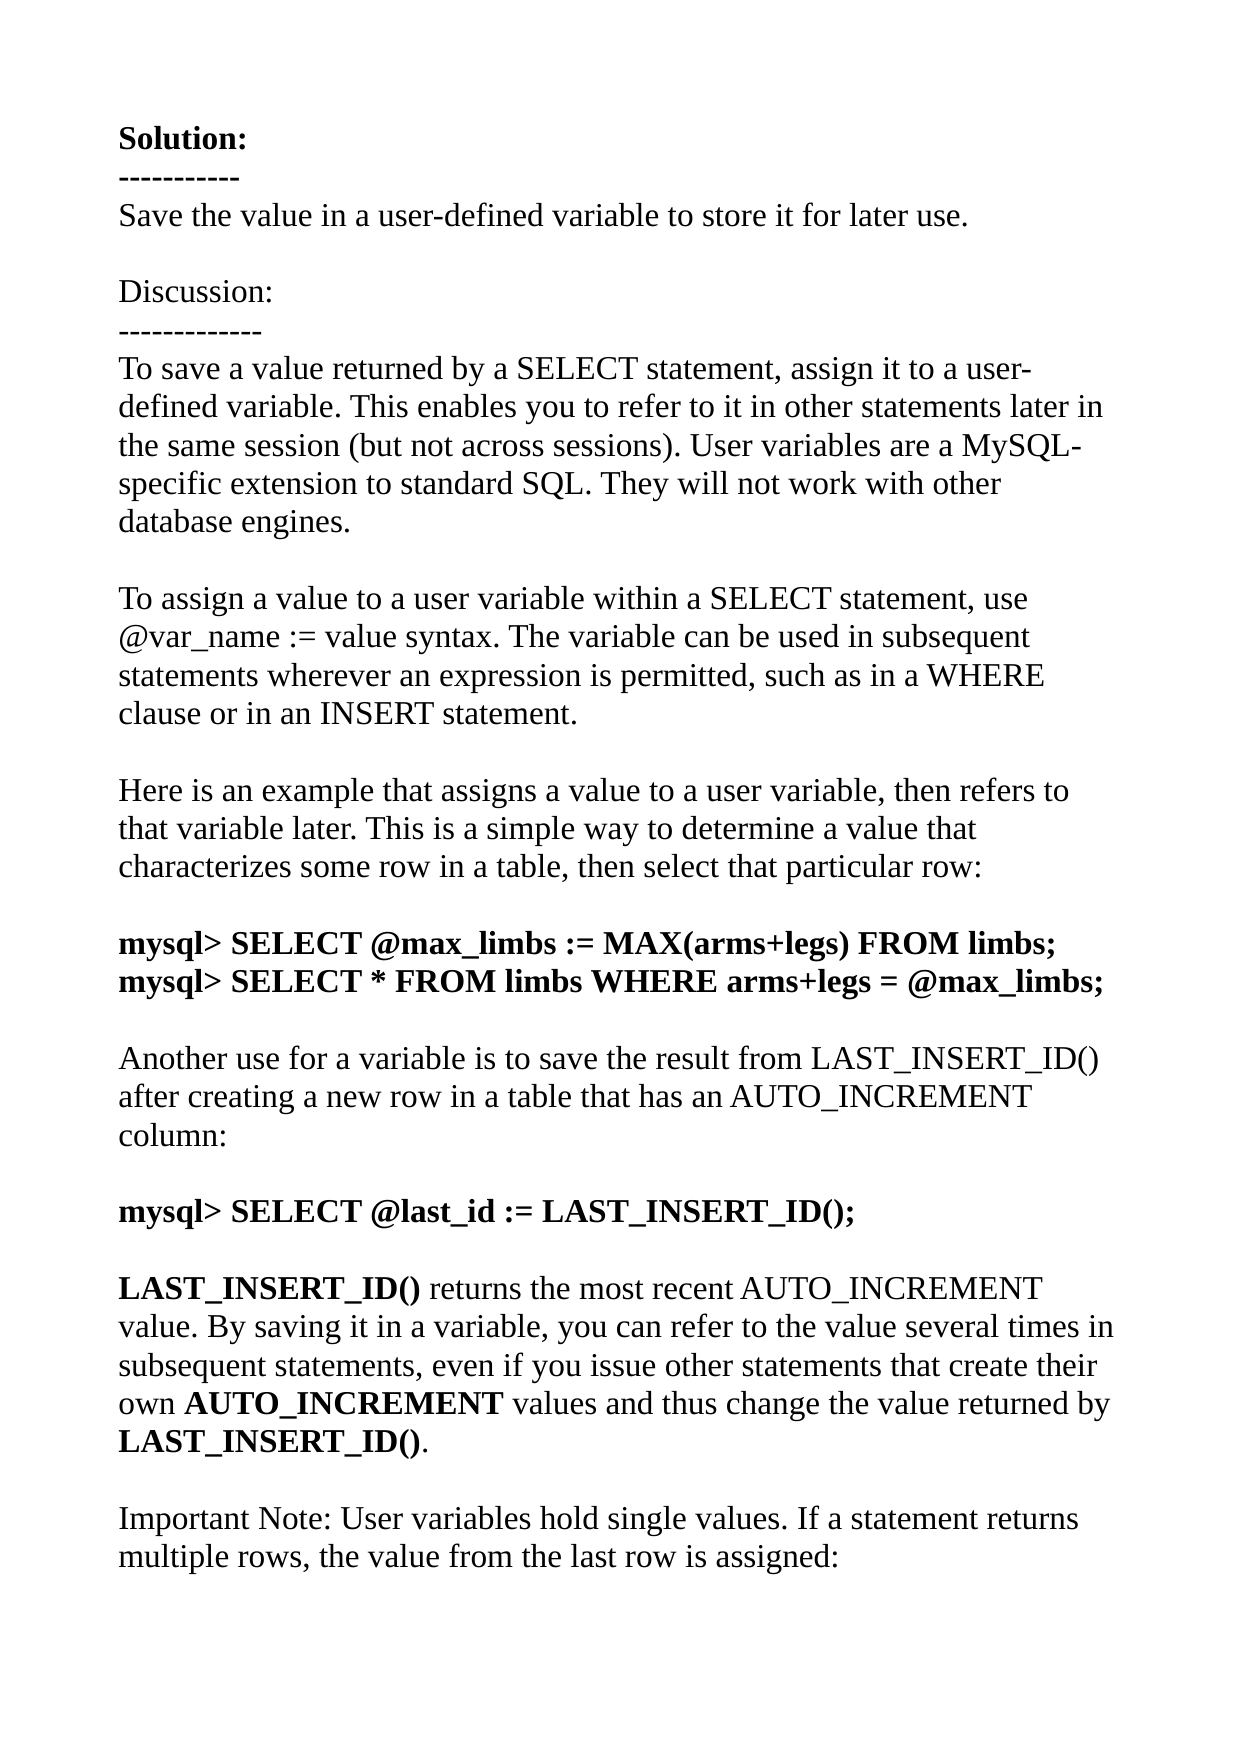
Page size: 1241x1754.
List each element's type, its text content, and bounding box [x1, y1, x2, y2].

text Another use for a variable is to save the result from LAST_INSERT_ID() after creating a new row in a table that has an AUTO_INCREMENT column: [118, 1038, 1122, 1153]
text To assign a value to a user variable within a SELECT statement, use @var_name := value syntax. The variable can be used in subsequent statements wherever an expression is permitted, such as in a WHERE clause or in an INSERT statement. [118, 578, 1122, 731]
text mysql> SELECT * FROM limbs WHERE arms+legs = @max_limbs; [118, 961, 1122, 1000]
text To save a value returned by a SELECT statement, assign it to a user-defined variable. This enables you to refer to it in other statements later in the same session (but not across sessions). User variables are a MySQL-specific extension to standard SQL. They will not work with other database engines. [118, 348, 1122, 540]
text mysql> SELECT @max_limbs := MAX(arms+legs) FROM limbs; [118, 923, 1122, 961]
text Save the value in a user-defined variable to store it for later use. [118, 195, 1122, 233]
text Here is an example that assigns a value to a user variable, then refers to that variable later. This is a simple way to determine a value that characterizes some row in a table, then select that particular row: [118, 770, 1122, 885]
text mysql> SELECT @last_id := LAST_INSERT_ID(); [118, 1191, 1122, 1230]
text ----------- [118, 156, 1122, 195]
text Discussion: [118, 271, 1122, 310]
text Solution: [118, 118, 1122, 156]
text LAST_INSERT_ID() returns the most recent AUTO_INCREMENT value. By saving it in a variable, you can refer to the value several times in subsequent statements, even if you issue other statements that create their own AUTO_INCREMENT values and thus change the value returned by LAST_INSERT_ID(). [118, 1268, 1122, 1460]
text ------------- [118, 310, 1122, 348]
text Important Note: User variables hold single values. If a statement returns multiple rows, the value from the last row is assigned: [118, 1498, 1122, 1575]
